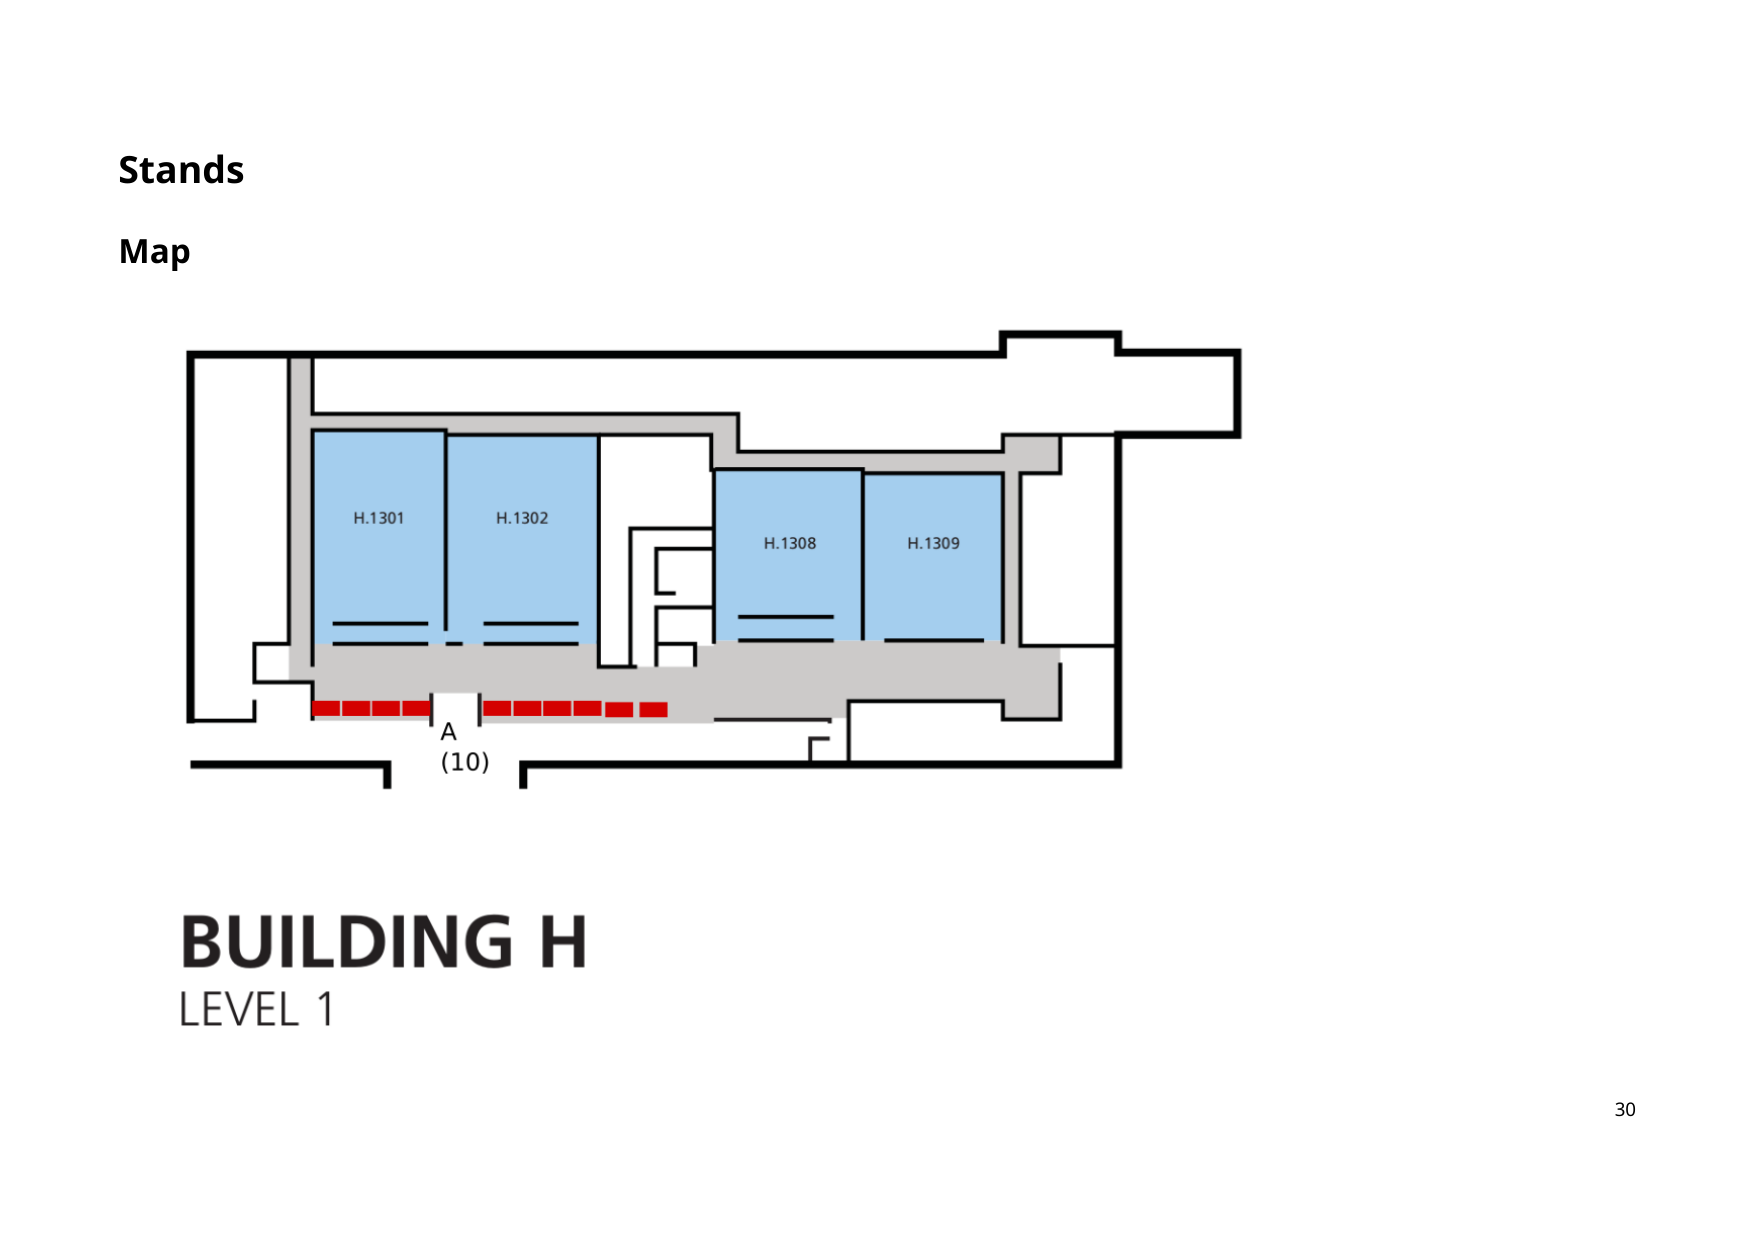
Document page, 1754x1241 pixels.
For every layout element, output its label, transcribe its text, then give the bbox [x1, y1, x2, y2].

subtitle Stands [118, 143, 1636, 194]
picture [140, 273, 1274, 1075]
subtitle Map [118, 227, 1636, 273]
